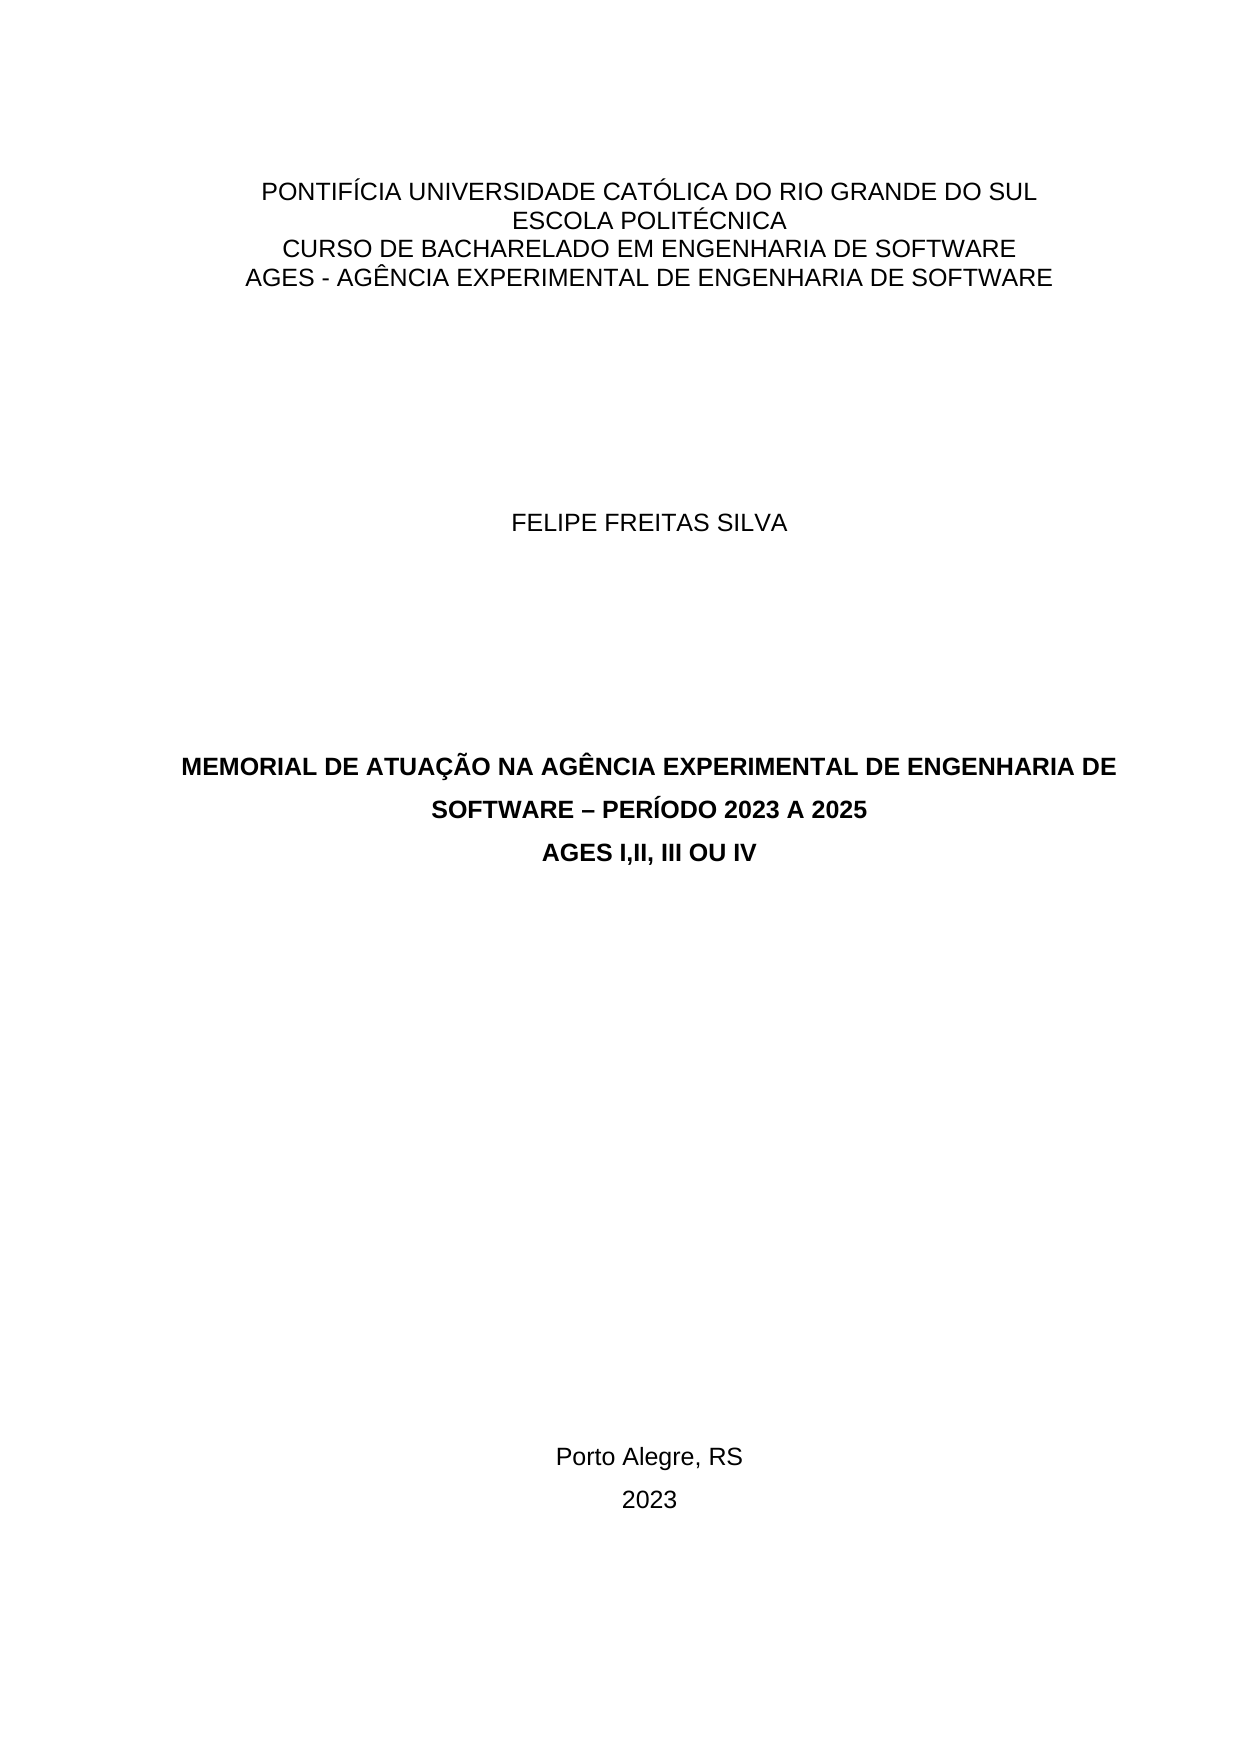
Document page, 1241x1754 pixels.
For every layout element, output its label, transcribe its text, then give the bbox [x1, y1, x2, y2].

text AGES I,II, III ou IV [177, 838, 1122, 867]
text memorial de atuação na agência experimental de engenharia de software – período 2023 a 2025 [177, 752, 1122, 824]
text ESCOLA POLITÉCNICA [177, 206, 1122, 234]
text Porto Alegre, RS [177, 1442, 1122, 1471]
text AGES - agência experimental de engenharia de software [177, 263, 1122, 292]
text PONTIFÍCIA UNIVERSIDADE CATÓLICA DO RIO GRANDE DO SUL [177, 177, 1122, 206]
text 2023 [177, 1485, 1122, 1514]
text Curso de BACHARELADO EM ENGENHARIA DE SOFTWARE [177, 234, 1122, 263]
text FELIPE FREITAS SILVA [177, 508, 1122, 536]
